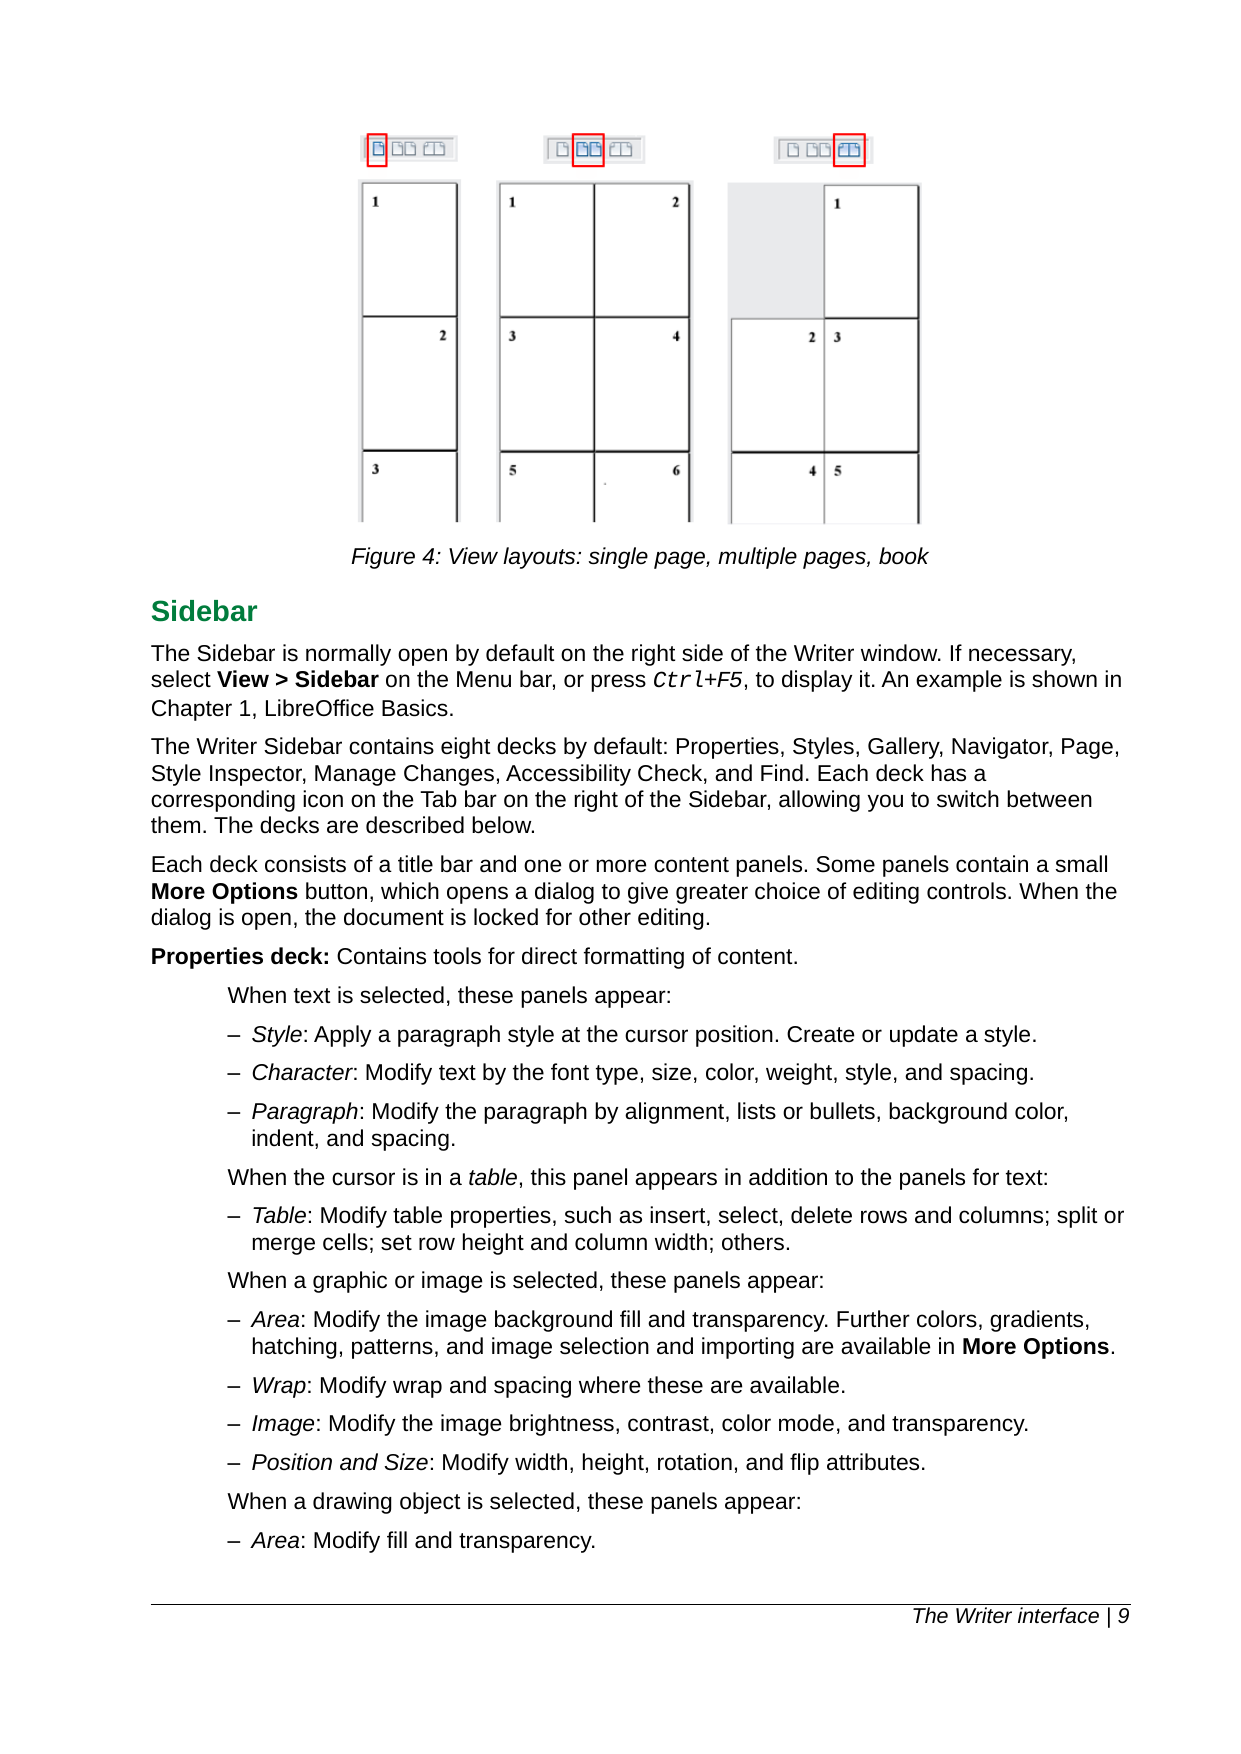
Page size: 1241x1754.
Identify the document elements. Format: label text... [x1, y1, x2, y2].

list Area: Modify fill and transparency. [227, 1527, 1131, 1553]
text Figure 4: View layouts: single page, multiple pages, book [347, 543, 934, 569]
list Character: Modify text by the font type, size, color, weight, style, and spacing. [227, 1059, 1131, 1086]
text When a drawing object is selected, these panels appear: [227, 1488, 1131, 1514]
list Paragraph: Modify the paragraph by alignment, lists or bullets, background color, indent, and spacing. [227, 1098, 1131, 1151]
text Each deck consists of a title bar and one or more content panels. Some panels contain a small More Options button, which opens a dialog to give greater choice of editing controls. When the dialog is open, the document is locked for other editing. [151, 851, 1131, 930]
list Table: Modify table properties, such as insert, select, delete rows and columns; split or merge cells; set row height and column width; others. [227, 1202, 1131, 1255]
text The Writer Sidebar contains eight decks by default: Properties, Styles, Gallery, Navigator, Page, Style Inspector, Manage Changes, Accessibility Check, and Find. Each deck has a corresponding icon on the Tab bar on the right of the Sidebar, allowing you to switch between them. The decks are described below. [151, 733, 1131, 839]
list Position and Size: Modify width, height, rotation, and flip attributes. [227, 1449, 1131, 1476]
text When the cursor is in a table, this panel appears in addition to the panels for text: [227, 1163, 1131, 1190]
picture [347, 121, 934, 531]
text When a graphic or image is selected, these panels appear: [227, 1267, 1131, 1294]
text When text is selected, these panels appear: [227, 982, 1131, 1008]
text The Sidebar is normally open by default on the right side of the Writer window. If necessary, select View > Sidebar on the Menu bar, or press Ctrl+F5, to display it. An example is shown in Chapter 1, LibreOffice Basics. [151, 640, 1131, 721]
subtitle Sidebar [151, 594, 1131, 627]
list Style: Apply a paragraph style at the cursor position. Create or update a style. [227, 1021, 1131, 1047]
list Wrap: Modify wrap and spacing where these are available. [227, 1372, 1131, 1398]
list Area: Modify the image background fill and transparency. Further colors, gradients, hatching, patterns, and image selection and importing are available in More Options. [227, 1306, 1131, 1359]
text Properties deck: Contains tools for direct formatting of content. [151, 943, 1131, 969]
list Image: Modify the image brightness, contrast, color mode, and transparency. [227, 1410, 1131, 1437]
